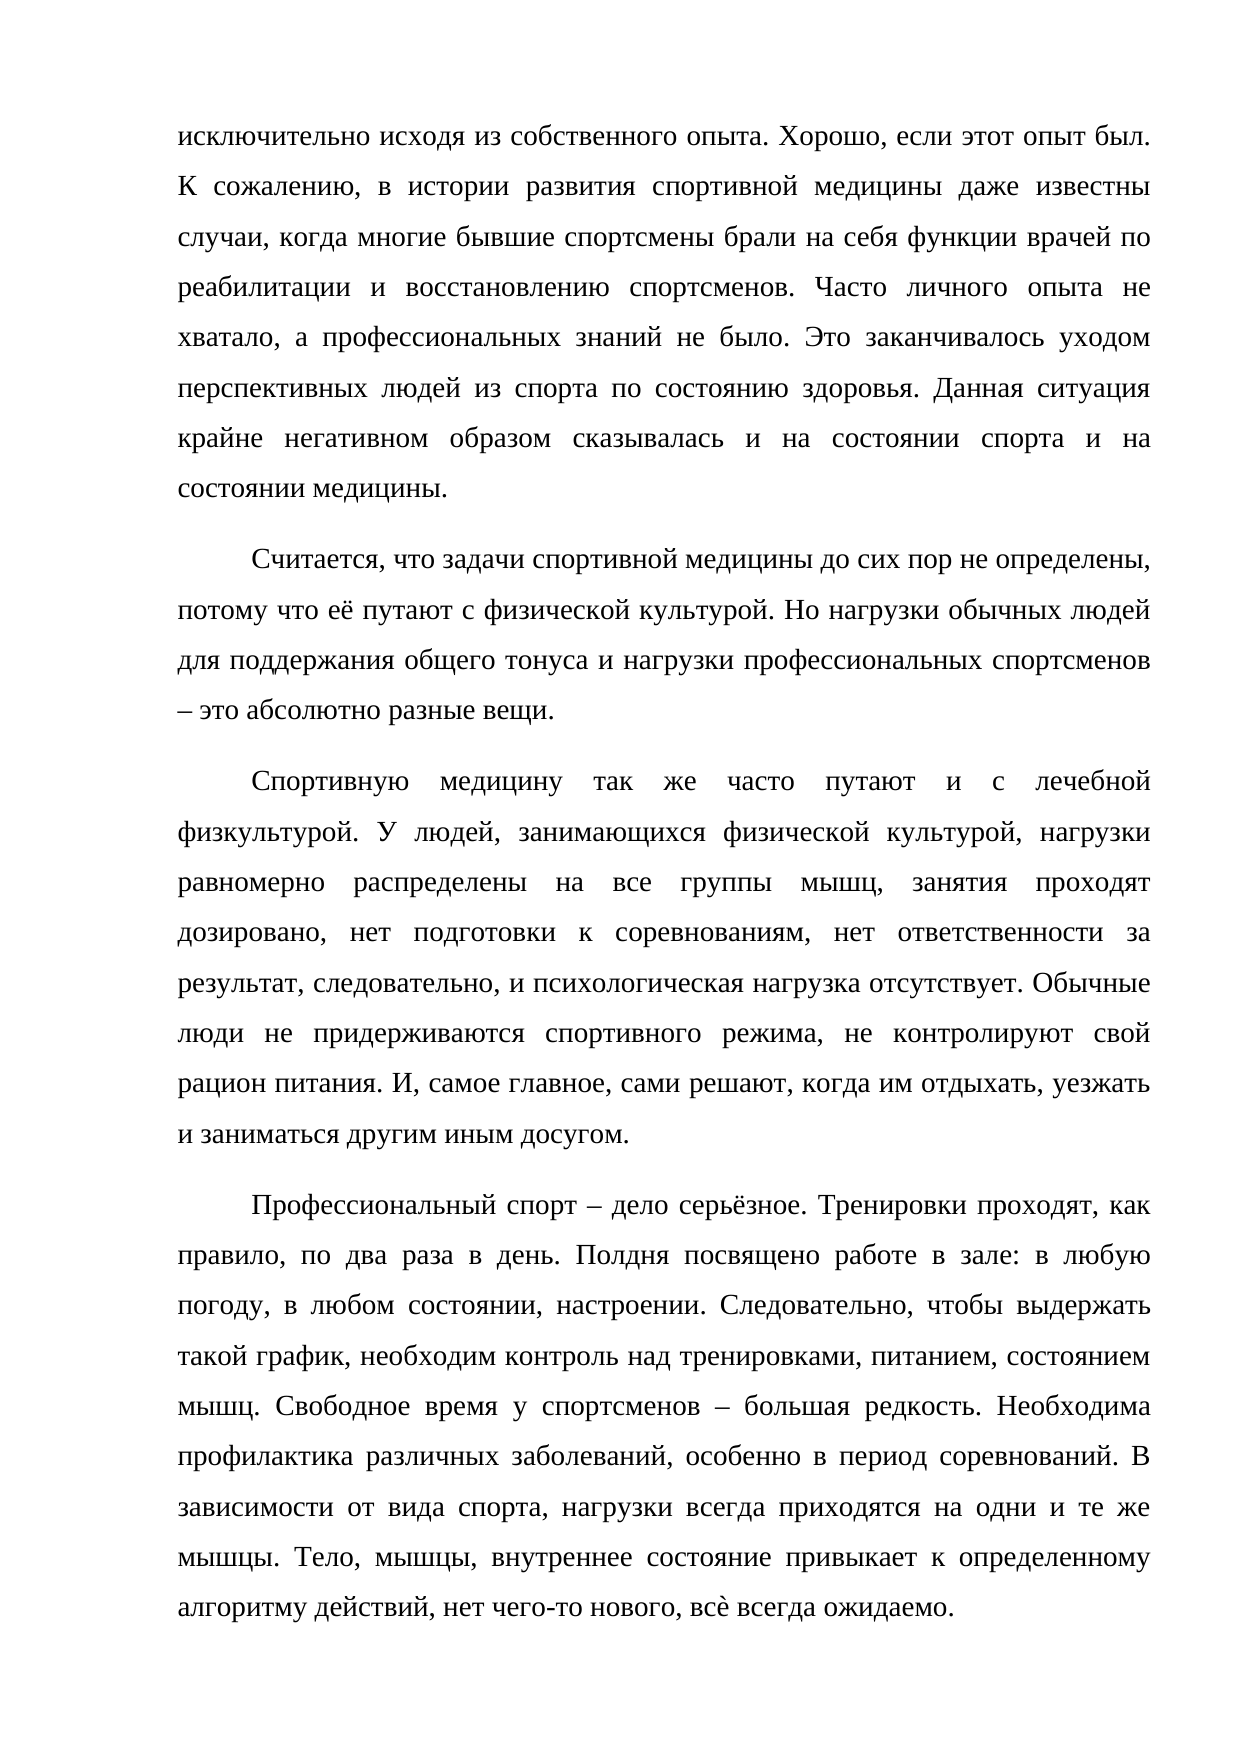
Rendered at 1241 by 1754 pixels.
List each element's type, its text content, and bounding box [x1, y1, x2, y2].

text Профессиональный спорт – дело серьёзное. Тренировки проходят, как правило, по два раза в день. Полдня посвящено работе в зале: в любую погоду, в любом состоянии, настроении. Следовательно, чтобы выдержать такой график, необходим контроль над тренировками, питанием, состоянием мышц. Свободное время у спортсменов – большая редкость. Необходима профилактика различных заболеваний, особенно в период соревнований. В зависимости от вида спорта, нагрузки всегда приходятся на одни и те же мышцы. Тело, мышцы, внутреннее состояние привыкает к определенному алгоритму действий, нет чего-то нового, всѐ всегда ожидаемо. [177, 1187, 1152, 1623]
text Спортивную медицину так же часто путают и с лечебной физкультурой. У людей, занимающихся физической культурой, нагрузки равномерно распределены на все группы мышц, занятия проходят дозировано, нет подготовки к соревнованиям, нет ответственности за результат, следовательно, и психологическая нагрузка отсутствует. Обычные люди не придерживаются спортивного режима, не контролируют свой рацион питания. И, самое главное, сами решают, когда им отдыхать, уезжать и заниматься другим иным досугом. [177, 763, 1152, 1149]
text исключительно исходя из собственного опыта. Хорошо, если этот опыт был. К сожалению, в истории развития спортивной медицины даже известны случаи, когда многие бывшие спортсмены брали на себя функции врачей по реабилитации и восстановлению спортсменов. Часто личного опыта не хватало, а профессиональных знаний не было. Это заканчивалось уходом перспективных людей из спорта по состоянию здоровья. Данная ситуация крайне негативном образом сказывалась и на состоянии спорта и на состоянии медицины. [177, 118, 1152, 504]
text Считается, что задачи спортивной медицины до сих пор не определены, потому что её путают с физической культурой. Но нагрузки обычных людей для поддержания общего тонуса и нагрузки профессиональных спортсменов – это абсолютно разные вещи. [177, 541, 1152, 726]
